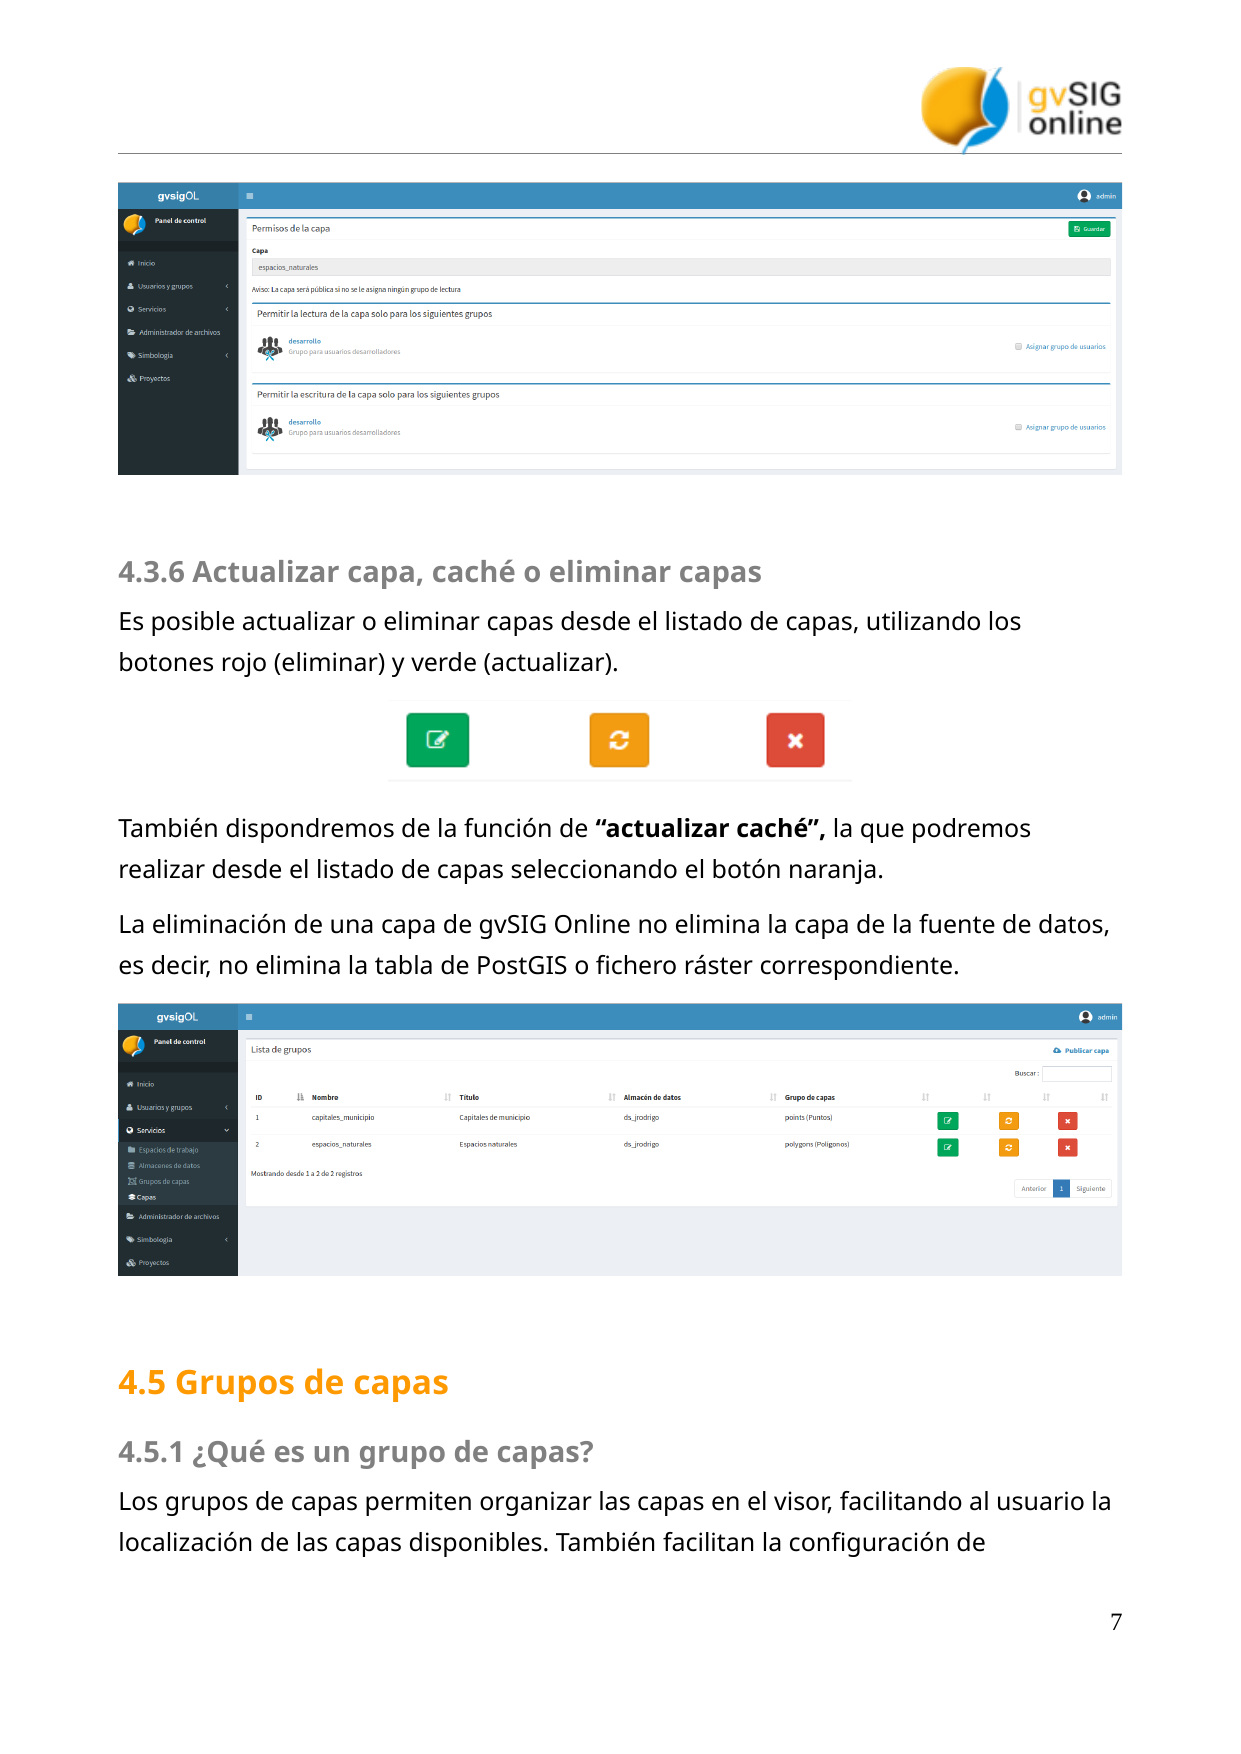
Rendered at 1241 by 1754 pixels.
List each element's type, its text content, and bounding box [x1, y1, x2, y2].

picture [118, 1003, 1123, 1276]
subtitle 4.5.1 ¿Qué es un grupo de capas? [118, 1432, 1122, 1471]
picture [118, 182, 1123, 475]
text Es posible actualizar o eliminar capas desde el listado de capas, utilizando los botones rojo (eliminar) y verde (actualizar). [118, 604, 1122, 678]
text También dispondremos de la función de “actualizar caché”, la que podremos realizar desde el listado de capas seleccionando el botón naranja. [118, 811, 1122, 886]
subtitle 4.3.6 Actualizar capa, caché o eliminar capas [118, 551, 1122, 591]
picture [921, 67, 1122, 155]
subtitle 4.5 Grupos de capas [118, 1359, 1122, 1405]
picture [388, 700, 853, 785]
text La eliminación de una capa de gvSIG Online no elimina la capa de la fuente de datos, es decir, no elimina la tabla de PostGIS o fichero ráster correspondiente. [118, 907, 1122, 982]
text Los grupos de capas permiten organizar las capas en el visor, facilitando al usuario la localización de las capas disponibles. También facilitan la configuración de [118, 1484, 1122, 1559]
